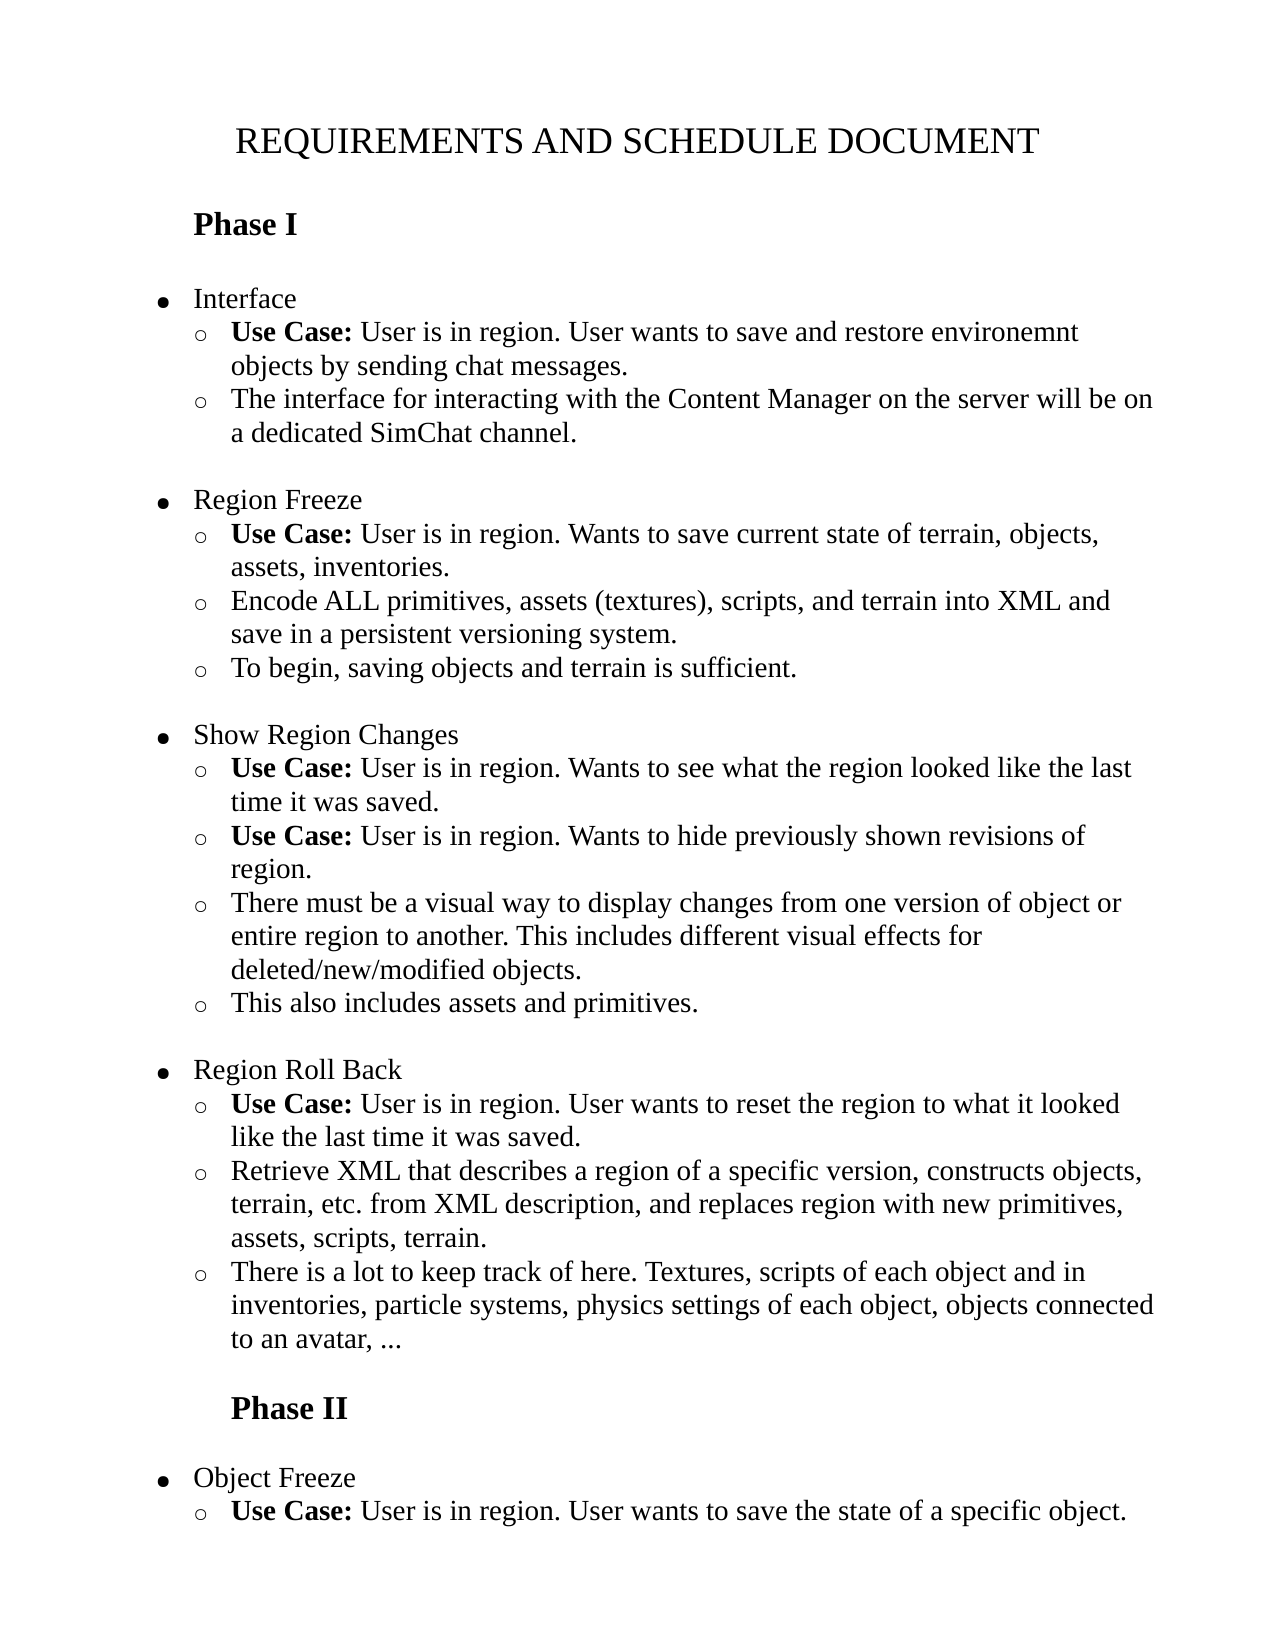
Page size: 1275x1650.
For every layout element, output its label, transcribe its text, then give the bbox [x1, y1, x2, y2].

list Object Freeze [156, 1460, 1157, 1493]
list The interface for interacting with the Content Manager on the server will be on a dedicated SimChat channel. [193, 382, 1157, 449]
list Use Case: User is in region. Wants to hide previously shown revisions of region. [193, 818, 1157, 885]
list Region Roll Back [156, 1052, 1157, 1086]
list Show Region Changes [156, 717, 1157, 751]
list Use Case: User is in region. User wants to reset the region to what it looked like the last time it was saved. [193, 1086, 1157, 1153]
list Retrieve XML that describes a region of a specific version, constructs objects, terrain, etc. from XML description, and replaces region with new primitives, assets, scripts, terrain. [193, 1153, 1157, 1254]
list This also includes assets and primitives. [193, 985, 1157, 1019]
list Use Case: User is in region. Wants to save current state of terrain, objects, assets, inventories. [193, 516, 1157, 583]
list Use Case: User is in region. Wants to see what the region looked like the last time it was saved. [193, 751, 1157, 818]
list Use Case: User is in region. User wants to save and restore environemnt objects by sending chat messages. [193, 314, 1157, 382]
list To begin, saving objects and terrain is sufficient. [193, 650, 1157, 683]
list Phase I [156, 204, 1157, 243]
list Encode ALL primitives, assets (textures), scripts, and terrain into XML and save in a persistent versioning system. [193, 583, 1157, 650]
list Interface [156, 281, 1157, 314]
list There is a lot to keep track of here. Textures, scripts of each object and in inventories, particle systems, physics settings of each object, objects connected to an avatar, ... [193, 1254, 1157, 1354]
list Use Case: User is in region. User wants to save the state of a specific object. [193, 1493, 1157, 1527]
list There must be a visual way to display changes from one version of object or entire region to another. This includes different visual effects for deleted/new/modified objects. [193, 885, 1157, 985]
list Region Freeze [156, 482, 1157, 516]
text REQUIREMENTS AND SCHEDULE DOCUMENT [118, 118, 1157, 161]
list Phase II [193, 1388, 1157, 1426]
